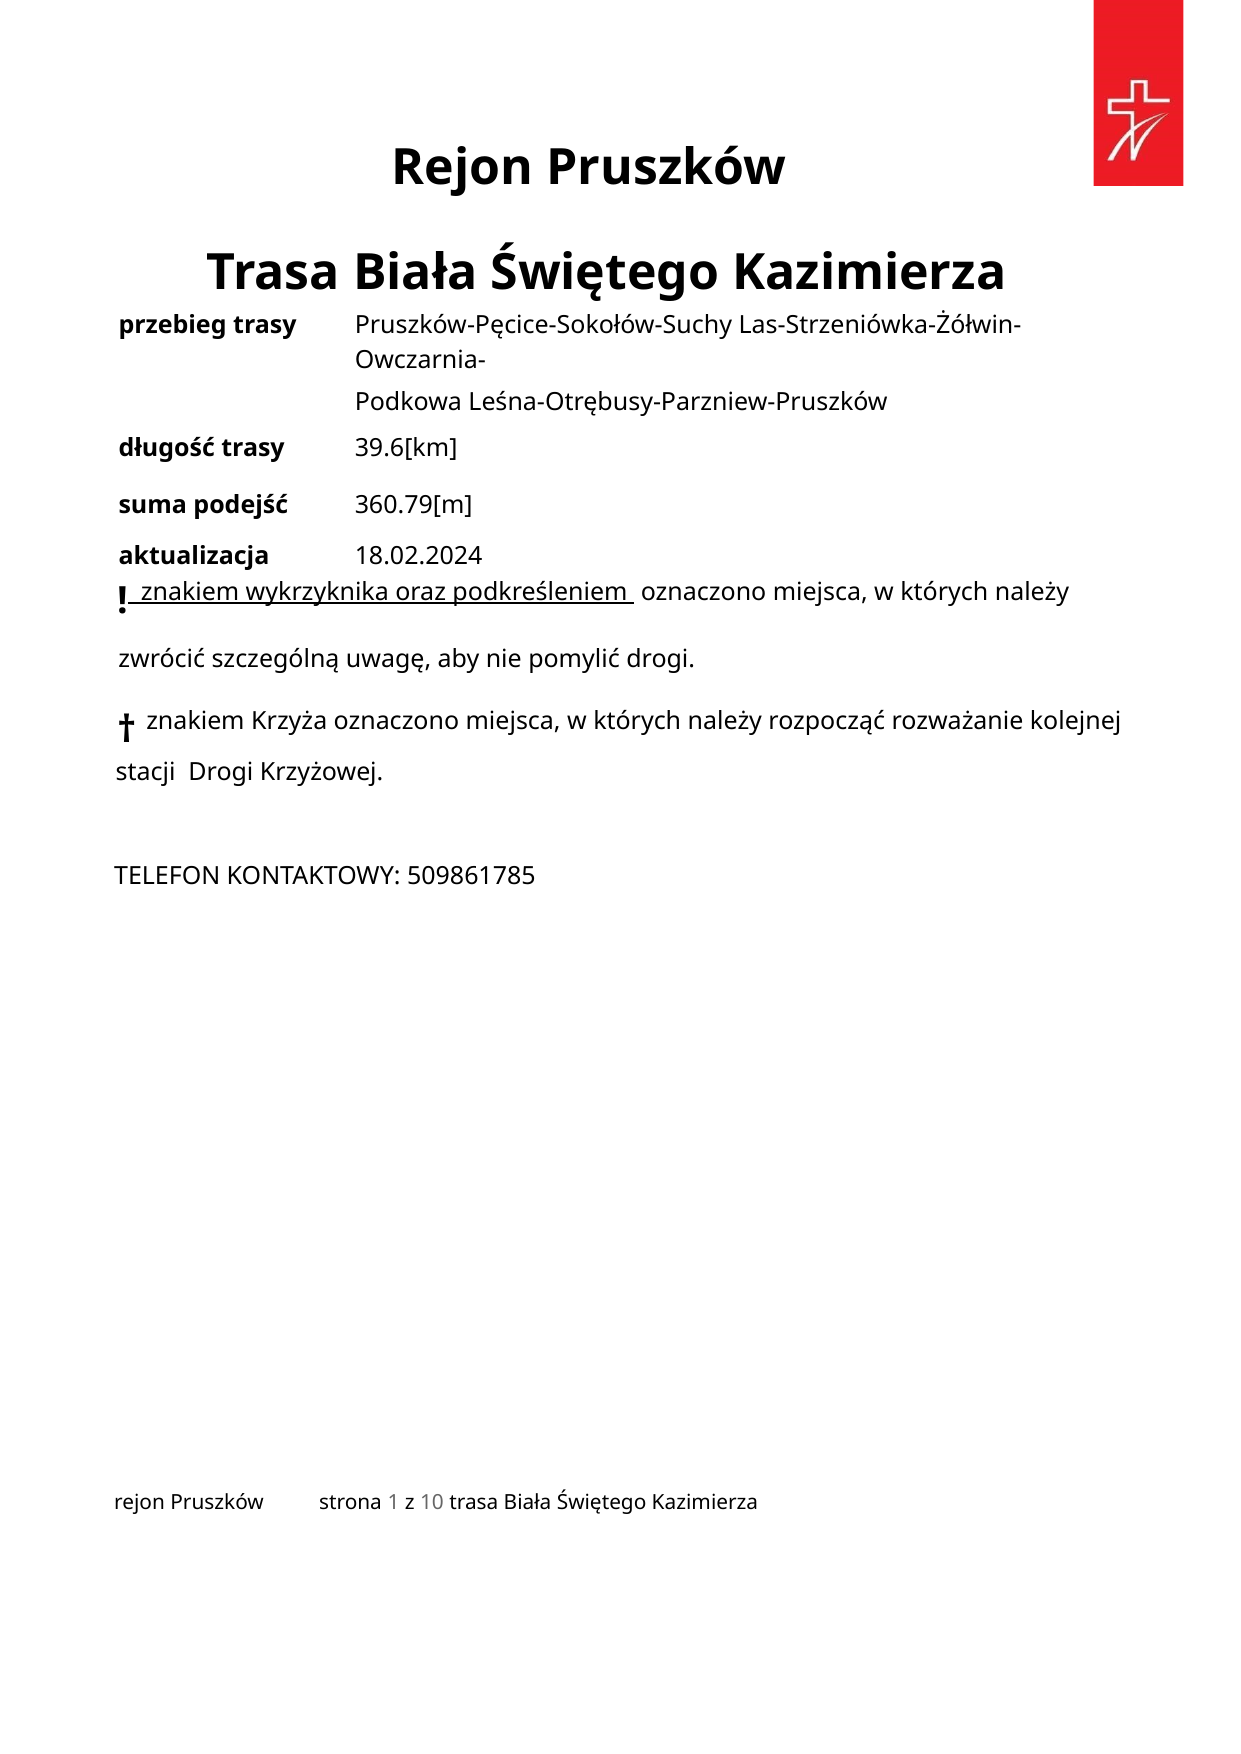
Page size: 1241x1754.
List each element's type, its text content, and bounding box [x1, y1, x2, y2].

text TELEFON KONTAKTOWY: 509861785 [114, 858, 1123, 892]
table_cell 360.79[m] [355, 476, 1121, 533]
table_header przebieg trasy [118, 306, 354, 419]
text ! znakiem wykrzyknika oraz podkreśleniem oznaczono miejsca, w których należy zwrócić szczególną uwagę, aby nie pomylić drogi. [117, 573, 1123, 675]
table_header Pruszków-Pęcice-Sokołów-Suchy Las-Strzeniówka-Żółwin-Owczarnia- Podkowa Leśna-Otrębusy-Parzniew-Pruszków [355, 306, 1121, 419]
text Rejon Pruszków [116, 131, 1075, 199]
text Trasa Biała Świętego Kazimierza [116, 236, 1123, 304]
table_cell długość trasy [118, 419, 354, 476]
table_cell 18.02.2024 [355, 534, 1121, 573]
table_cell suma podejść [118, 476, 354, 533]
table_cell aktualizacja [118, 534, 354, 573]
text † znakiem Krzyża oznaczono miejsca, w których należy rozpocząć rozważanie kolejnej stacji Drogi Krzyżowej. [115, 703, 1123, 788]
table_cell 39.6[km] [355, 419, 1121, 476]
